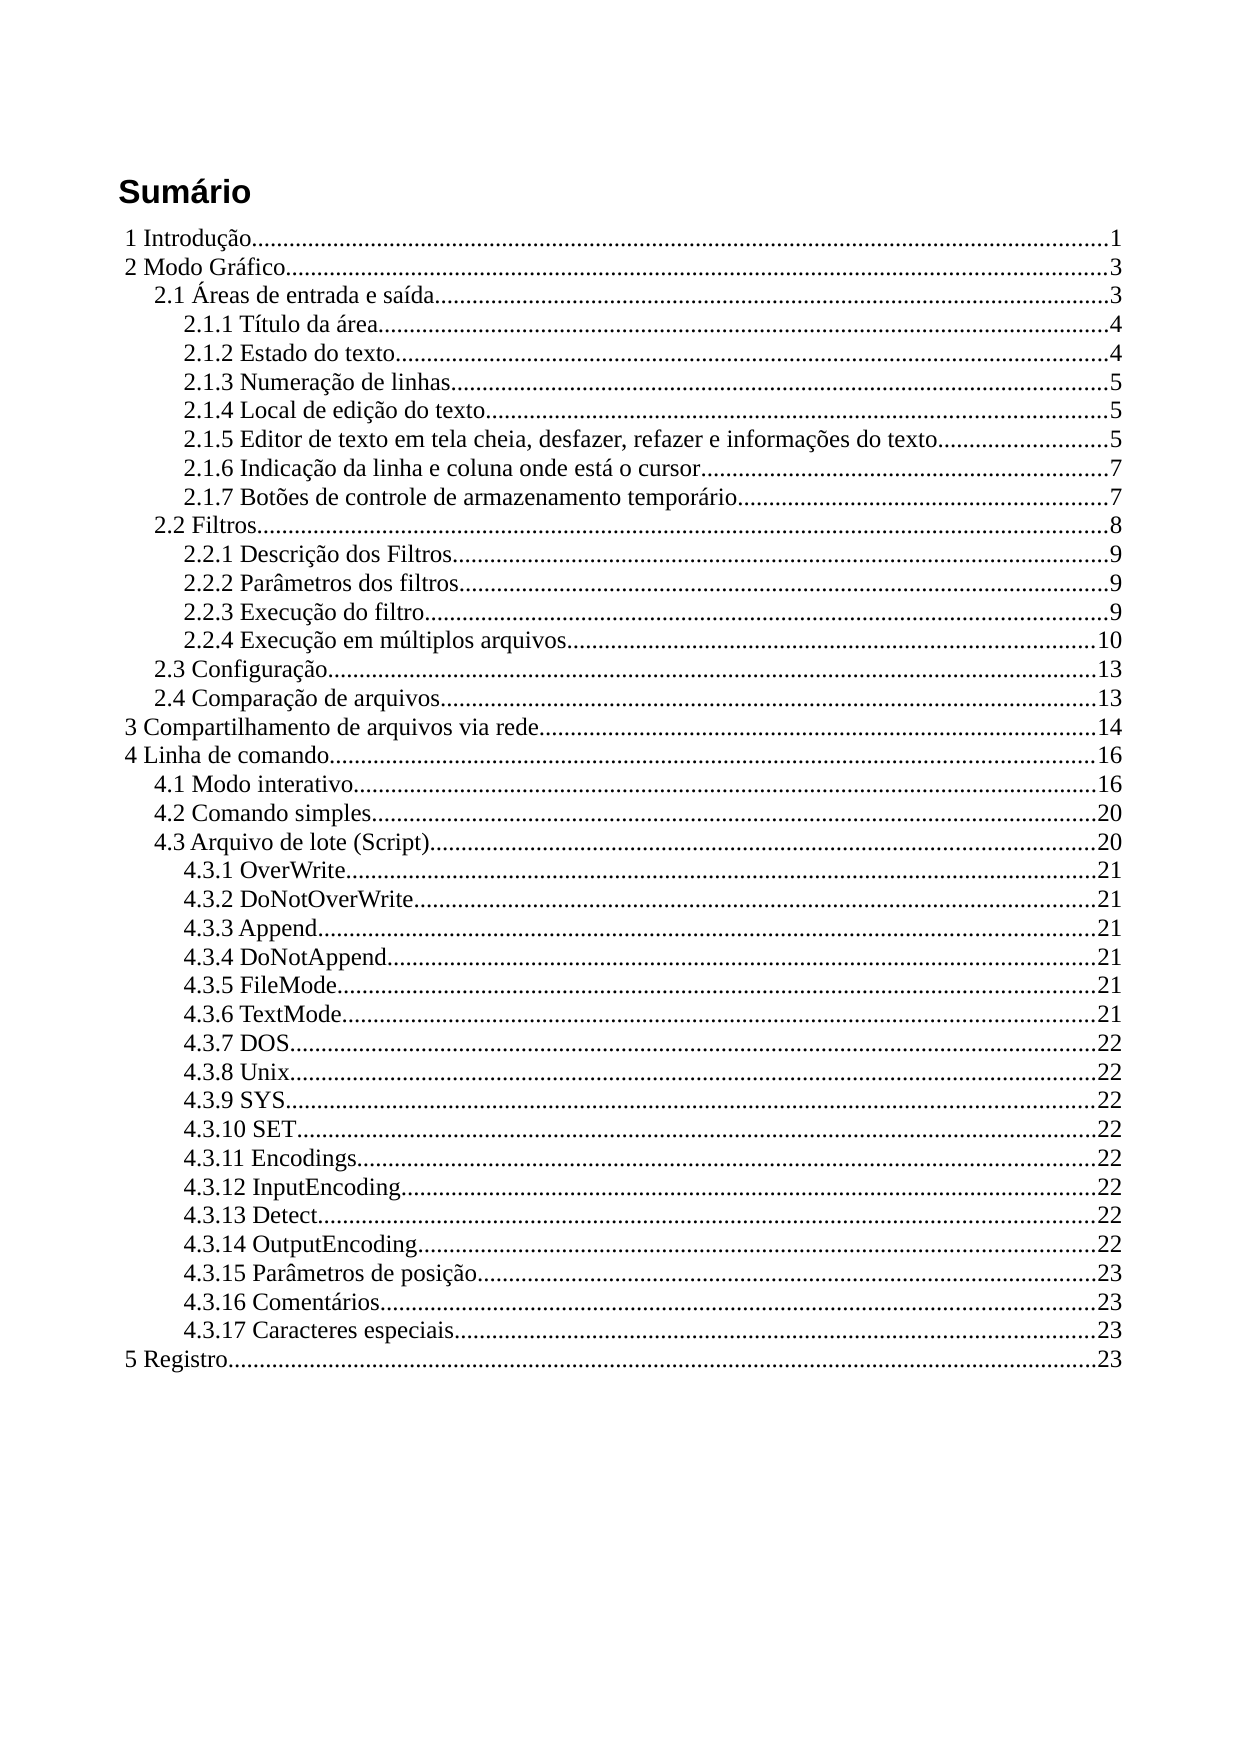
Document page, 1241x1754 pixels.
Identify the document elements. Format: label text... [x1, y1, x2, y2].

text 2.4 Comparação de arquivos 13 [148, 683, 1122, 712]
text 2.1.7 Botões de controle de armazenamento temporário 7 [177, 482, 1122, 510]
text 2 Modo Gráfico 3 [118, 252, 1122, 280]
text 4.3.4 DoNotAppend 21 [177, 942, 1122, 970]
text 4.3.12 InputEncoding 22 [177, 1172, 1122, 1200]
subtitle Sumário [118, 172, 1122, 210]
text 2.2 Filtros 8 [148, 510, 1122, 539]
text 4.2 Comando simples 20 [148, 798, 1122, 827]
text 4.3.15 Parâmetros de posição 23 [177, 1258, 1122, 1287]
text 2.1.5 Editor de texto em tela cheia, desfazer, refazer e informações do texto 5 [177, 424, 1122, 453]
text 4.3 Arquivo de lote (Script) 20 [148, 827, 1122, 855]
text 4.3.14 OutputEncoding 22 [177, 1229, 1122, 1258]
text 2.1.4 Local de edição do texto 5 [177, 395, 1122, 424]
text 4.3.7 DOS 22 [177, 1028, 1122, 1057]
text 4.3.11 Encodings 22 [177, 1143, 1122, 1172]
text 2.1.2 Estado do texto 4 [177, 338, 1122, 367]
text 4.3.3 Append 21 [177, 913, 1122, 942]
text 2.2.2 Parâmetros dos filtros 9 [177, 568, 1122, 597]
text 4.3.1 OverWrite 21 [177, 855, 1122, 884]
text 4.1 Modo interativo 16 [148, 769, 1122, 798]
text 2.1 Áreas de entrada e saída 3 [148, 280, 1122, 309]
text 4.3.9 SYS 22 [177, 1085, 1122, 1114]
text 4.3.17 Caracteres especiais 23 [177, 1315, 1122, 1344]
text 4.3.13 Detect 22 [177, 1200, 1122, 1229]
text 2.1.3 Numeração de linhas 5 [177, 367, 1122, 395]
text 2.2.4 Execução em múltiplos arquivos 10 [177, 625, 1122, 654]
text 4.3.2 DoNotOverWrite 21 [177, 884, 1122, 913]
text 2.1.6 Indicação da linha e coluna onde está o cursor 7 [177, 453, 1122, 482]
text 4.3.8 Unix 22 [177, 1057, 1122, 1085]
text 5 Registro 23 [118, 1344, 1122, 1373]
text 2.3 Configuração 13 [148, 654, 1122, 683]
text 4.3.10 SET 22 [177, 1114, 1122, 1143]
text 1 Introdução 1 [118, 223, 1122, 252]
text 2.2.1 Descrição dos Filtros 9 [177, 539, 1122, 568]
text 3 Compartilhamento de arquivos via rede 14 [118, 712, 1122, 740]
text 4.3.5 FileMode 21 [177, 970, 1122, 999]
text 4 Linha de comando 16 [118, 740, 1122, 769]
text 4.3.6 TextMode 21 [177, 999, 1122, 1028]
text 2.1.1 Título da área 4 [177, 309, 1122, 338]
text 2.2.3 Execução do filtro 9 [177, 597, 1122, 625]
text 4.3.16 Comentários 23 [177, 1287, 1122, 1315]
